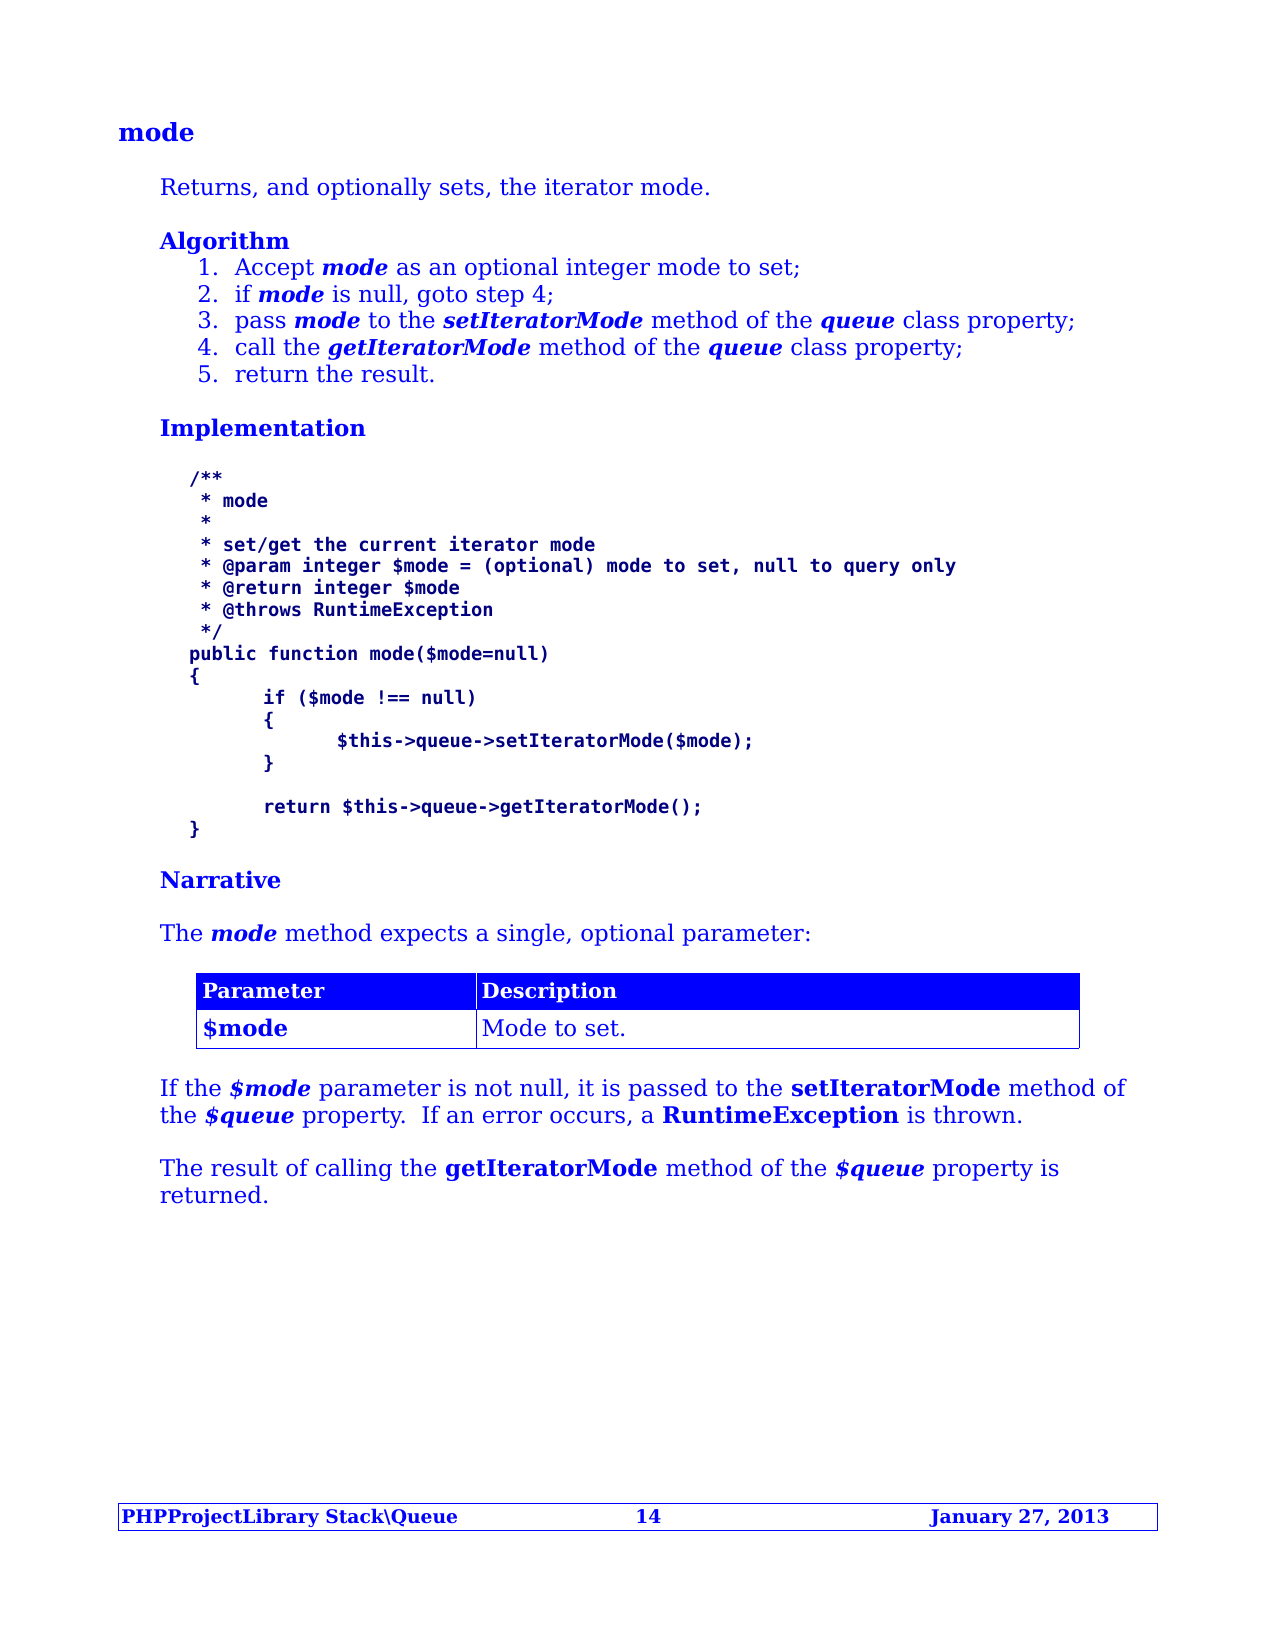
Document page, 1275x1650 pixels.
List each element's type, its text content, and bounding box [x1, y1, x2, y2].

list { [189, 708, 1157, 730]
list * @param integer $mode = (optional) mode to set, null to query only [189, 555, 1157, 577]
list Accept mode as an optional integer mode to set; [197, 254, 1157, 281]
list /** [189, 468, 1157, 490]
text Narrative [159, 866, 1157, 893]
list if ($mode !== null) [189, 687, 1157, 708]
list if mode is null, goto step 4; [197, 281, 1157, 308]
text The mode method expects a single, optional parameter: [159, 920, 1157, 947]
list } [189, 752, 1157, 774]
list return $this->queue->getIteratorMode(); [189, 796, 1157, 818]
list { [189, 665, 1157, 687]
table_cell $mode [197, 1010, 476, 1048]
list } [189, 818, 1157, 840]
text If the $mode parameter is not null, it is passed to the setIteratorMode method of the $queue property. If an error occurs, a RuntimeException is thrown. [159, 1074, 1157, 1128]
list public function mode($mode=null) [189, 643, 1157, 665]
table_cell Mode to set. [477, 1010, 1079, 1048]
list * [189, 512, 1157, 533]
title mode [118, 118, 1157, 147]
list * @return integer $mode [189, 577, 1157, 599]
text Implementation [159, 414, 1157, 441]
table_header Description [477, 974, 1079, 1009]
list $this->queue->setIteratorMode($mode); [189, 730, 1157, 752]
list pass mode to the setIteratorMode method of the queue class property; [197, 308, 1157, 334]
table_header Parameter [197, 974, 476, 1009]
list * @throws RuntimeException [189, 599, 1157, 621]
list call the getIteratorMode method of the queue class property; [197, 334, 1157, 361]
text The result of calling the getIteratorMode method of the $queue property is returned. [159, 1155, 1157, 1209]
list * mode [189, 490, 1157, 512]
list return the result. [197, 361, 1157, 388]
list * set/get the current iterator mode [189, 533, 1157, 555]
text Returns, and optionally sets, the iterator mode. [159, 174, 1157, 201]
text Algorithm [159, 227, 1157, 254]
list */ [189, 621, 1157, 643]
